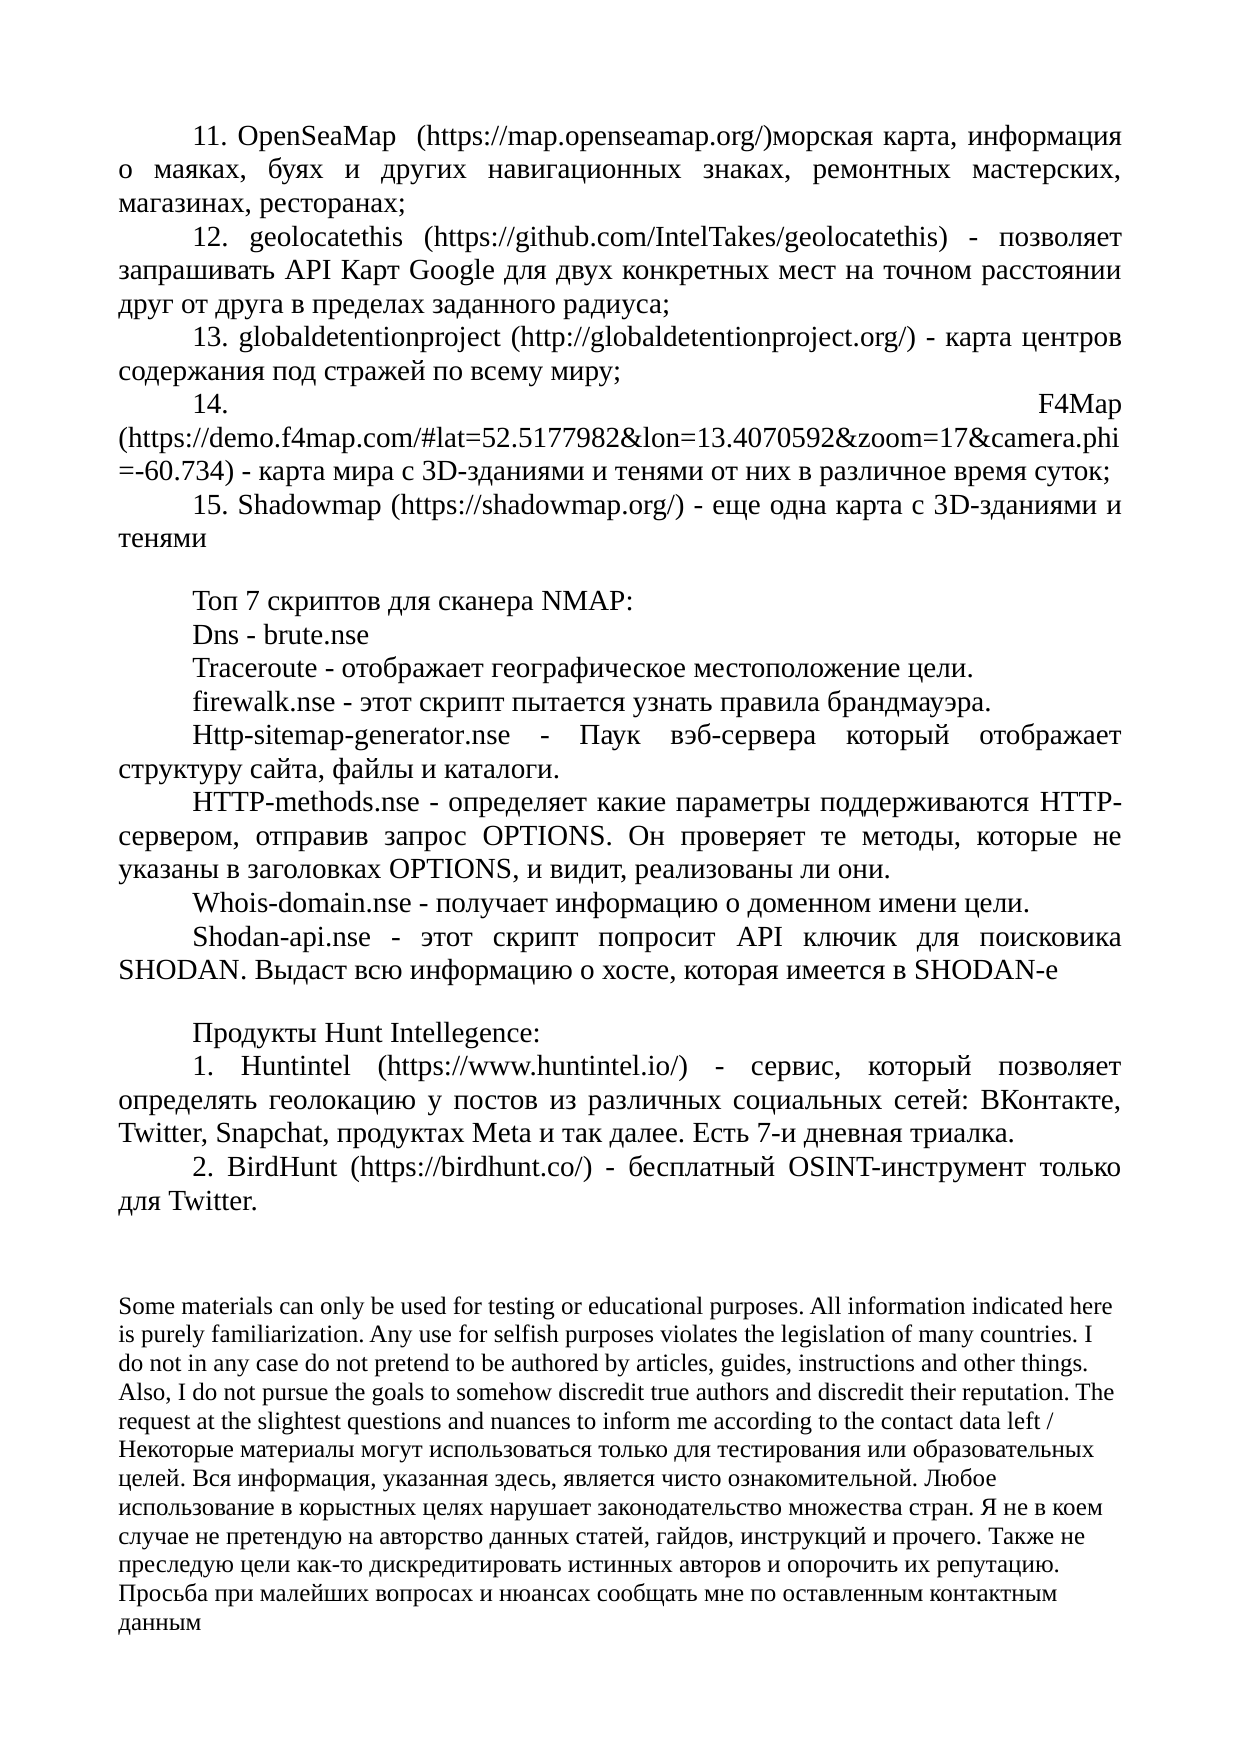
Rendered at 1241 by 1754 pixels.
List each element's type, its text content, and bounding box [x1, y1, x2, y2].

text Http-sitemap-generator.nse - Паук вэб-сервера который отображает структуру сайта, файлы и каталоги. [118, 717, 1122, 784]
text Dns - brute.nse [118, 617, 1122, 650]
text 2. BirdHunt (https://birdhunt.co/) - бесплатный OSINT-инструмент только для Twitter. [118, 1149, 1122, 1216]
text firewalk.nse - этот скрипт пытается узнать правила брандмауэра. [118, 684, 1122, 717]
text Traceroute - отображает географическое местоположение цели. [118, 650, 1122, 684]
text Топ 7 скриптов для сканера NMAP: [118, 583, 1122, 617]
text Продукты Hunt Intellegence: [118, 1015, 1122, 1048]
text Shodan-api.nse - этот скрипт попросит API ключик для поисковика SHODAN. Выдаст всю информацию о хосте, которая имеется в SHODAN-e [118, 919, 1122, 986]
text 11. OpenSeaMap (https://map.openseamap.org/)морская карта, информация о маяках, буях и других навигационных знаках, ремонтных мастерских, магазинах, ресторанах; [118, 118, 1122, 219]
text 12. geolocatethis (https://github.com/IntelTakes/geolocatethis) - позволяет запрашивать API Карт Google для двух конкретных мест на точном расстоянии друг от друга в пределах заданного радиуса; [118, 219, 1122, 319]
text Whois-domain.nse - получает информацию о доменном имени цели. [118, 885, 1122, 919]
text HTTP-methods.nse - определяет какие параметры поддерживаются HTTP-сервером, отправив запрос OPTIONS. Он проверяет те методы, которые не указаны в заголовках OPTIONS, и видит, реализованы ли они. [118, 784, 1122, 885]
text 14. F4Map (https://demo.f4map.com/#lat=52.5177982&lon=13.4070592&zoom=17&camera.phi=-60.734) - карта мира с 3D-зданиями и тенями от них в различное время суток; [118, 386, 1122, 487]
text 1. Huntintel (https://www.huntintel.io/) - сервис, который позволяет определять геолокацию у постов из различных социальных сетей: ВКонтакте, Twitter, Snapchat, продуктах Meta и так далее. Есть 7-и дневная триалка. [118, 1048, 1122, 1149]
text 13. globaldetentionproject (http://globaldetentionproject.org/) - карта центров содержания под стражей по всему миру; [118, 319, 1122, 386]
text 15. Shadowmap (https://shadowmap.org/) - еще одна карта с 3D-зданиями и тенями [118, 487, 1122, 554]
